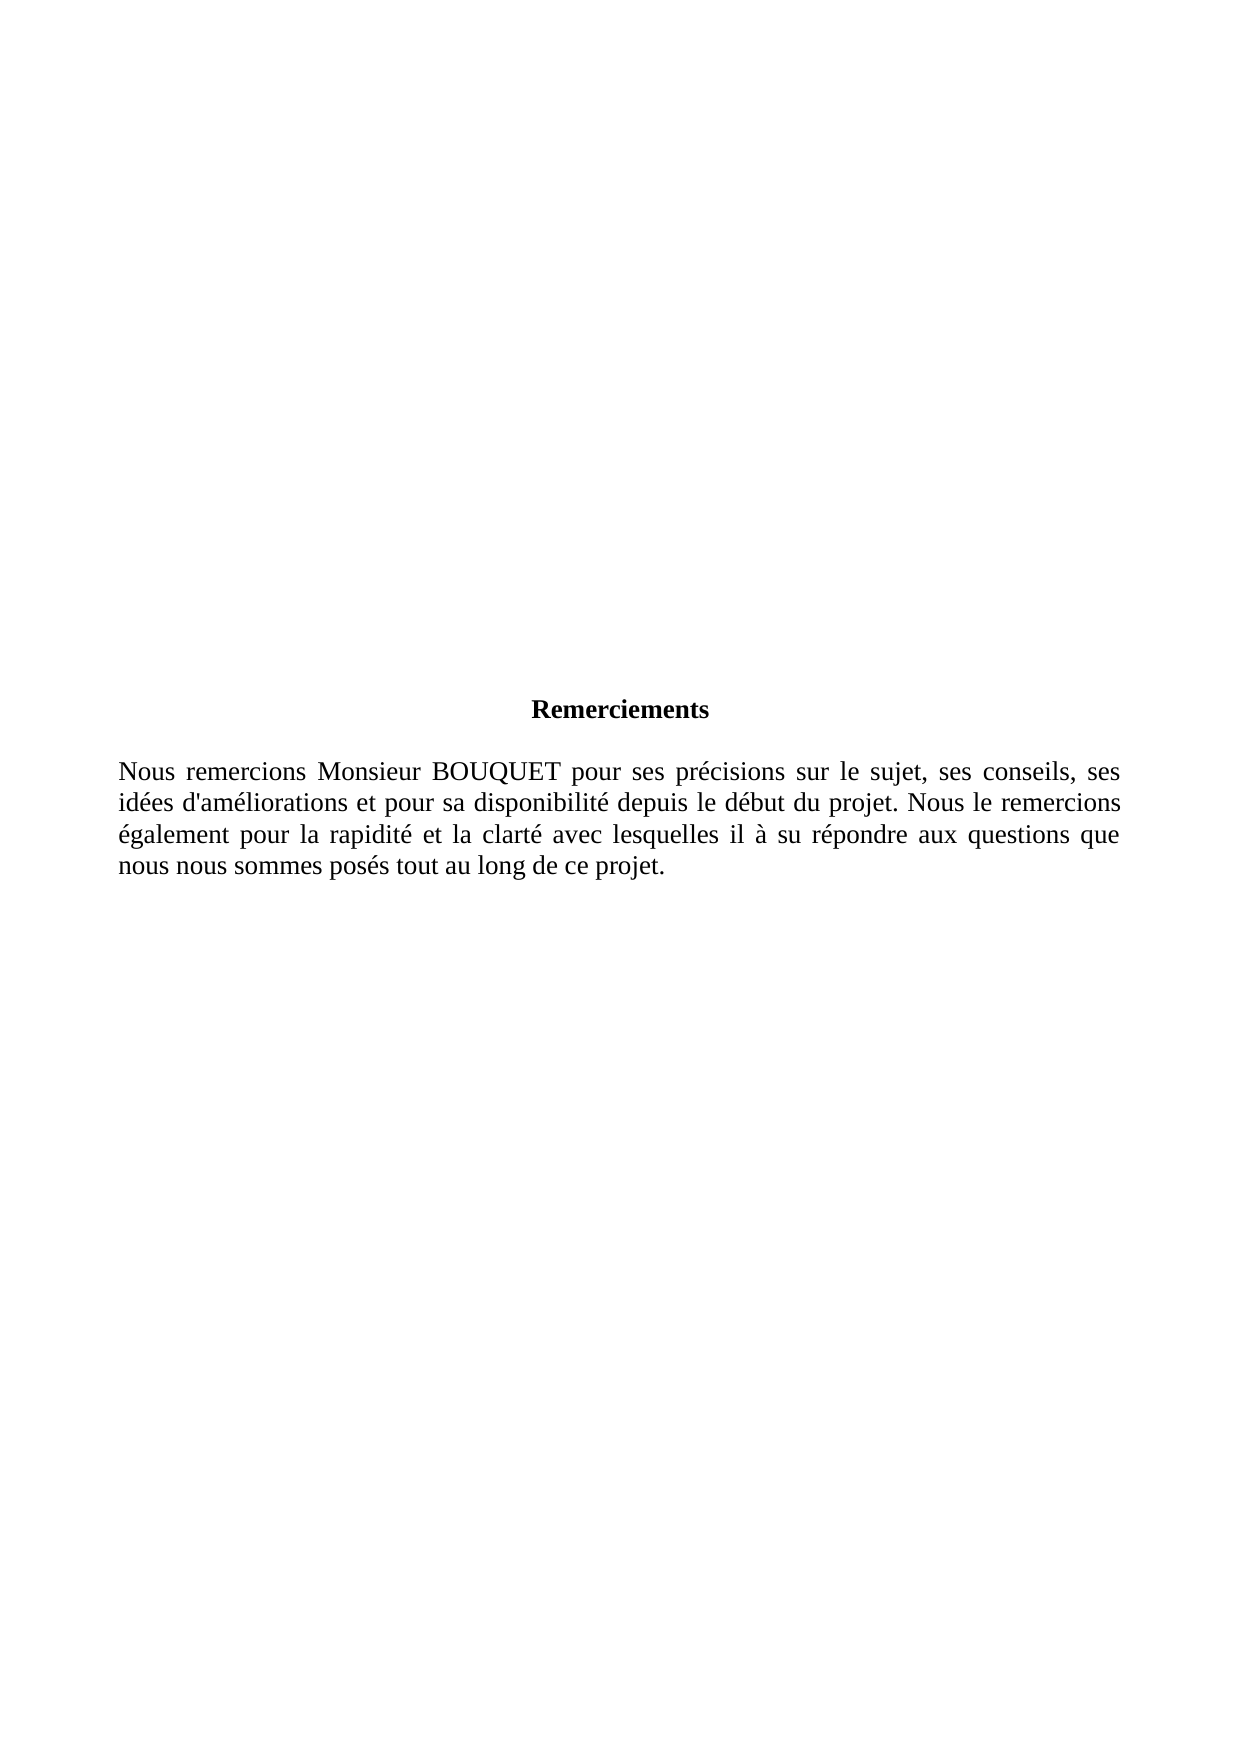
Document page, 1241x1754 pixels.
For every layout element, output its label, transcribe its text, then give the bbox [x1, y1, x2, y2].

text Nous remercions Monsieur BOUQUET pour ses précisions sur le sujet, ses conseils, ses idées d'améliorations et pour sa disponibilité depuis le début du projet. Nous le remercions également pour la rapidité et la clarté avec lesquelles il à su répondre aux questions que nous nous sommes posés tout au long de ce projet. [118, 755, 1122, 880]
text Remerciements [118, 693, 1122, 724]
